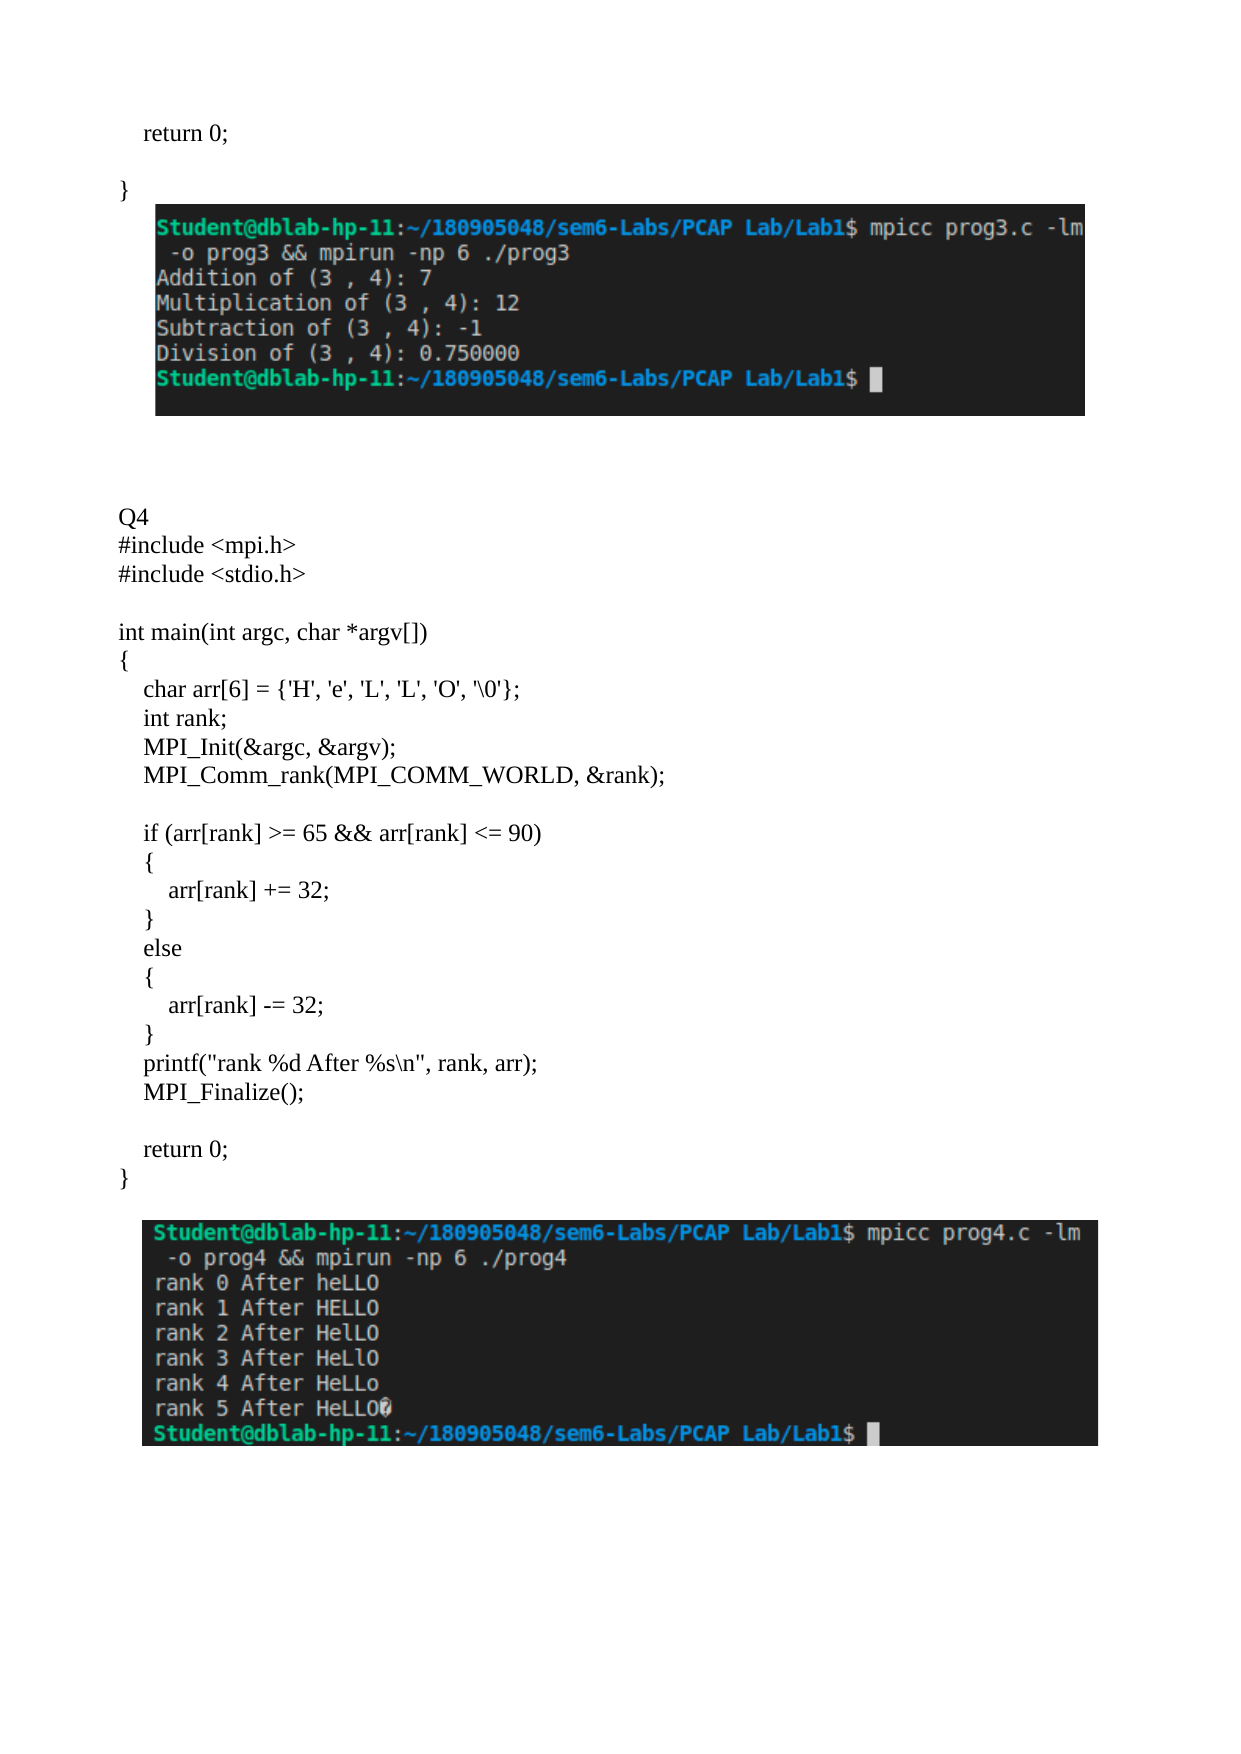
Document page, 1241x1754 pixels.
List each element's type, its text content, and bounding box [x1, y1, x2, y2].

text Q4 [118, 502, 1122, 530]
text #include <stdio.h> [118, 559, 1122, 588]
text { [118, 962, 1122, 990]
text else [118, 933, 1122, 962]
text return 0; [118, 1134, 1122, 1163]
text int rank; [118, 703, 1122, 732]
text } [118, 1019, 1122, 1048]
text arr[rank] -= 32; [118, 990, 1122, 1019]
text } [118, 1163, 1122, 1192]
text #include <mpi.h> [118, 530, 1122, 559]
picture [142, 1220, 1099, 1446]
picture [155, 204, 1085, 416]
text printf("rank %d After %s\n", rank, arr); [118, 1048, 1122, 1077]
text } [118, 176, 1122, 204]
text } [118, 904, 1122, 933]
text char arr[6] = {'H', 'e', 'L', 'L', 'O', '\0'}; [118, 674, 1122, 703]
text MPI_Init(&argc, &argv); [118, 732, 1122, 760]
text int main(int argc, char *argv[]) [118, 617, 1122, 645]
text { [118, 847, 1122, 875]
text return 0; [118, 118, 1122, 147]
text MPI_Finalize(); [118, 1077, 1122, 1105]
text MPI_Comm_rank(MPI_COMM_WORLD, &rank); [118, 760, 1122, 789]
text arr[rank] += 32; [118, 875, 1122, 904]
text { [118, 645, 1122, 674]
text if (arr[rank] >= 65 && arr[rank] <= 90) [118, 818, 1122, 847]
